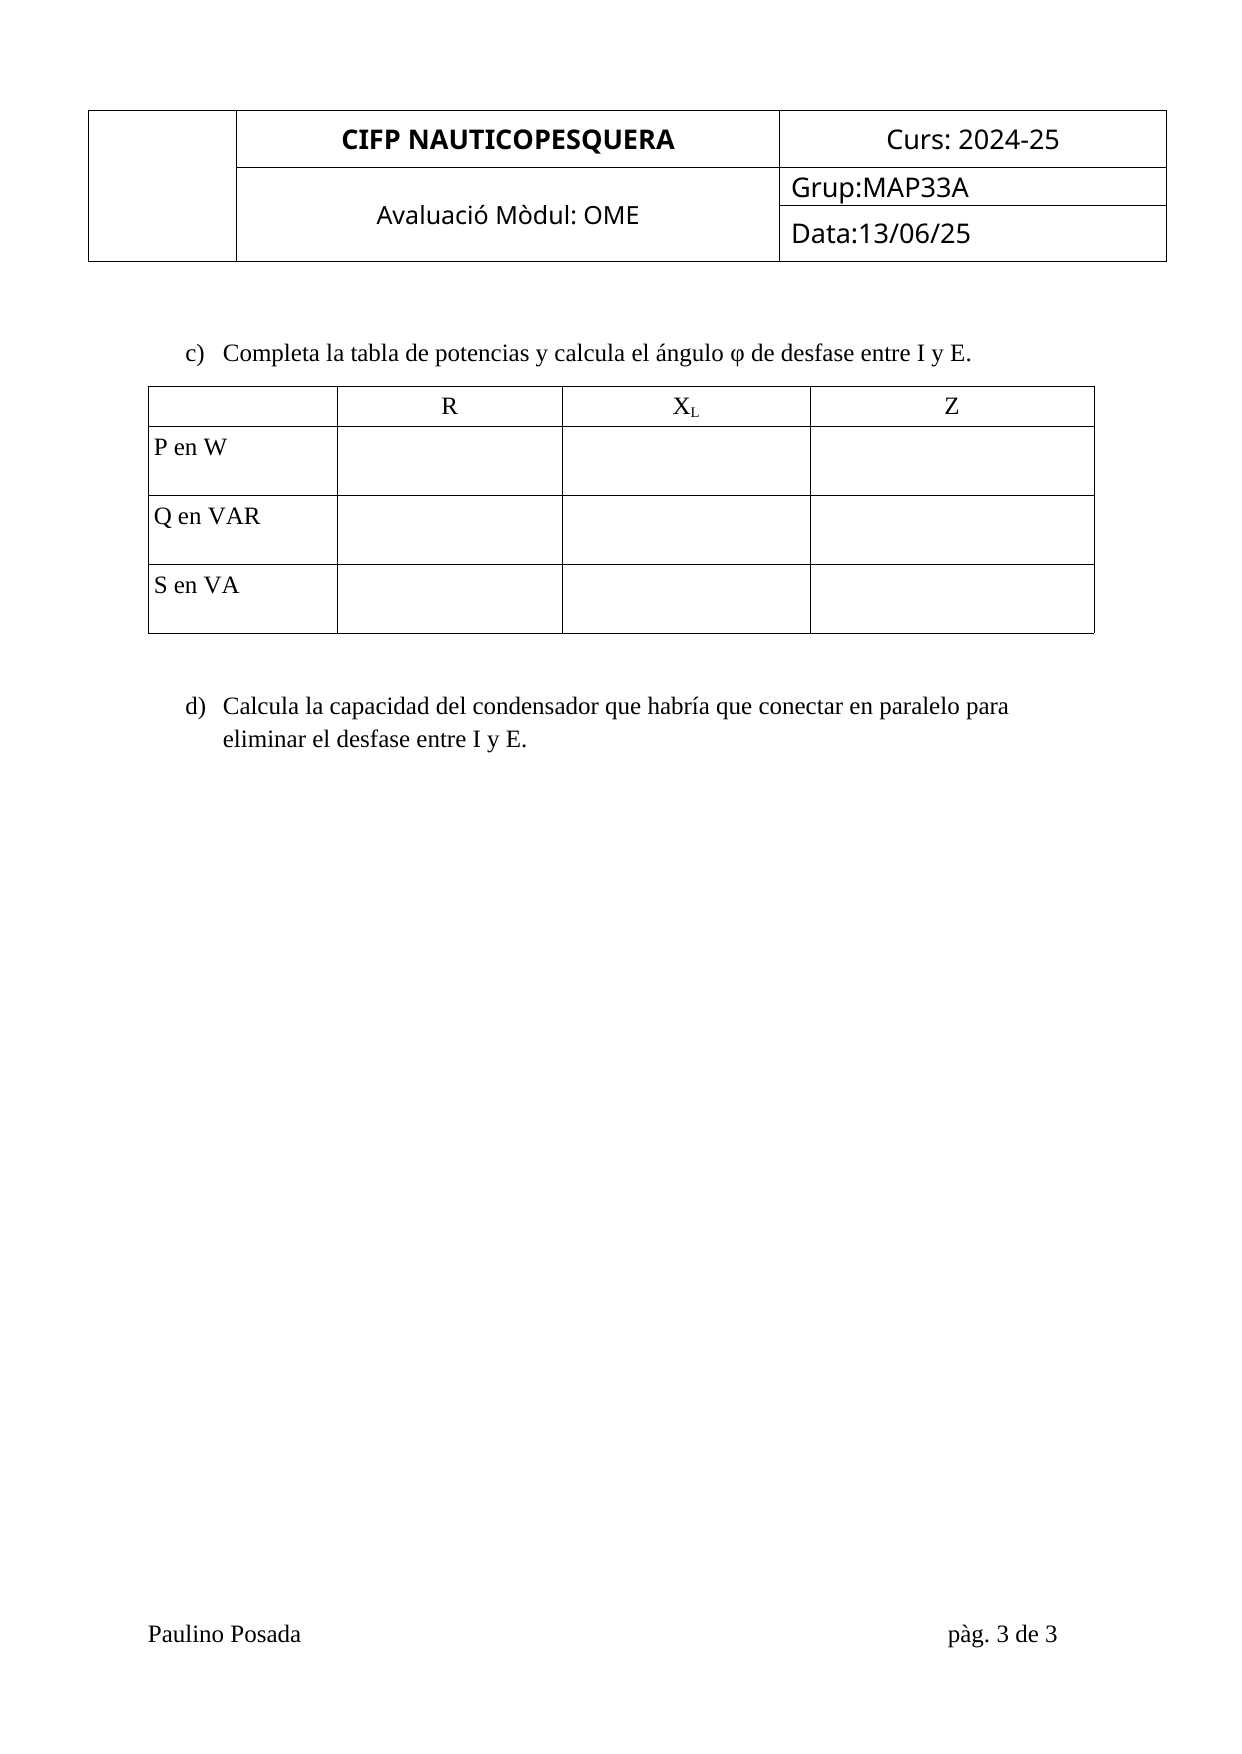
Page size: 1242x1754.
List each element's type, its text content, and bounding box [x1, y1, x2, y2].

table_header XL [563, 387, 810, 426]
table_cell [563, 496, 810, 564]
table_cell [338, 565, 562, 633]
table_cell [338, 496, 562, 564]
table_cell [811, 565, 1094, 633]
table_cell [563, 565, 810, 633]
table_cell [338, 427, 562, 495]
table_header [149, 387, 337, 426]
table_header Z [811, 387, 1094, 426]
table_cell P en W [149, 427, 337, 495]
table_cell [563, 427, 810, 495]
list Completa la tabla de potencias y calcula el ángulo φ de desfase entre I y E. [185, 338, 1094, 367]
table_cell [811, 427, 1094, 495]
table_cell S en VA [149, 565, 337, 633]
table_header R [338, 387, 562, 426]
table_cell [811, 496, 1094, 564]
list Calcula la capacidad del condensador que habría que conectar en paralelo para eliminar el desfase entre I y E. [185, 691, 1094, 753]
table_cell Q en VAR [149, 496, 337, 564]
